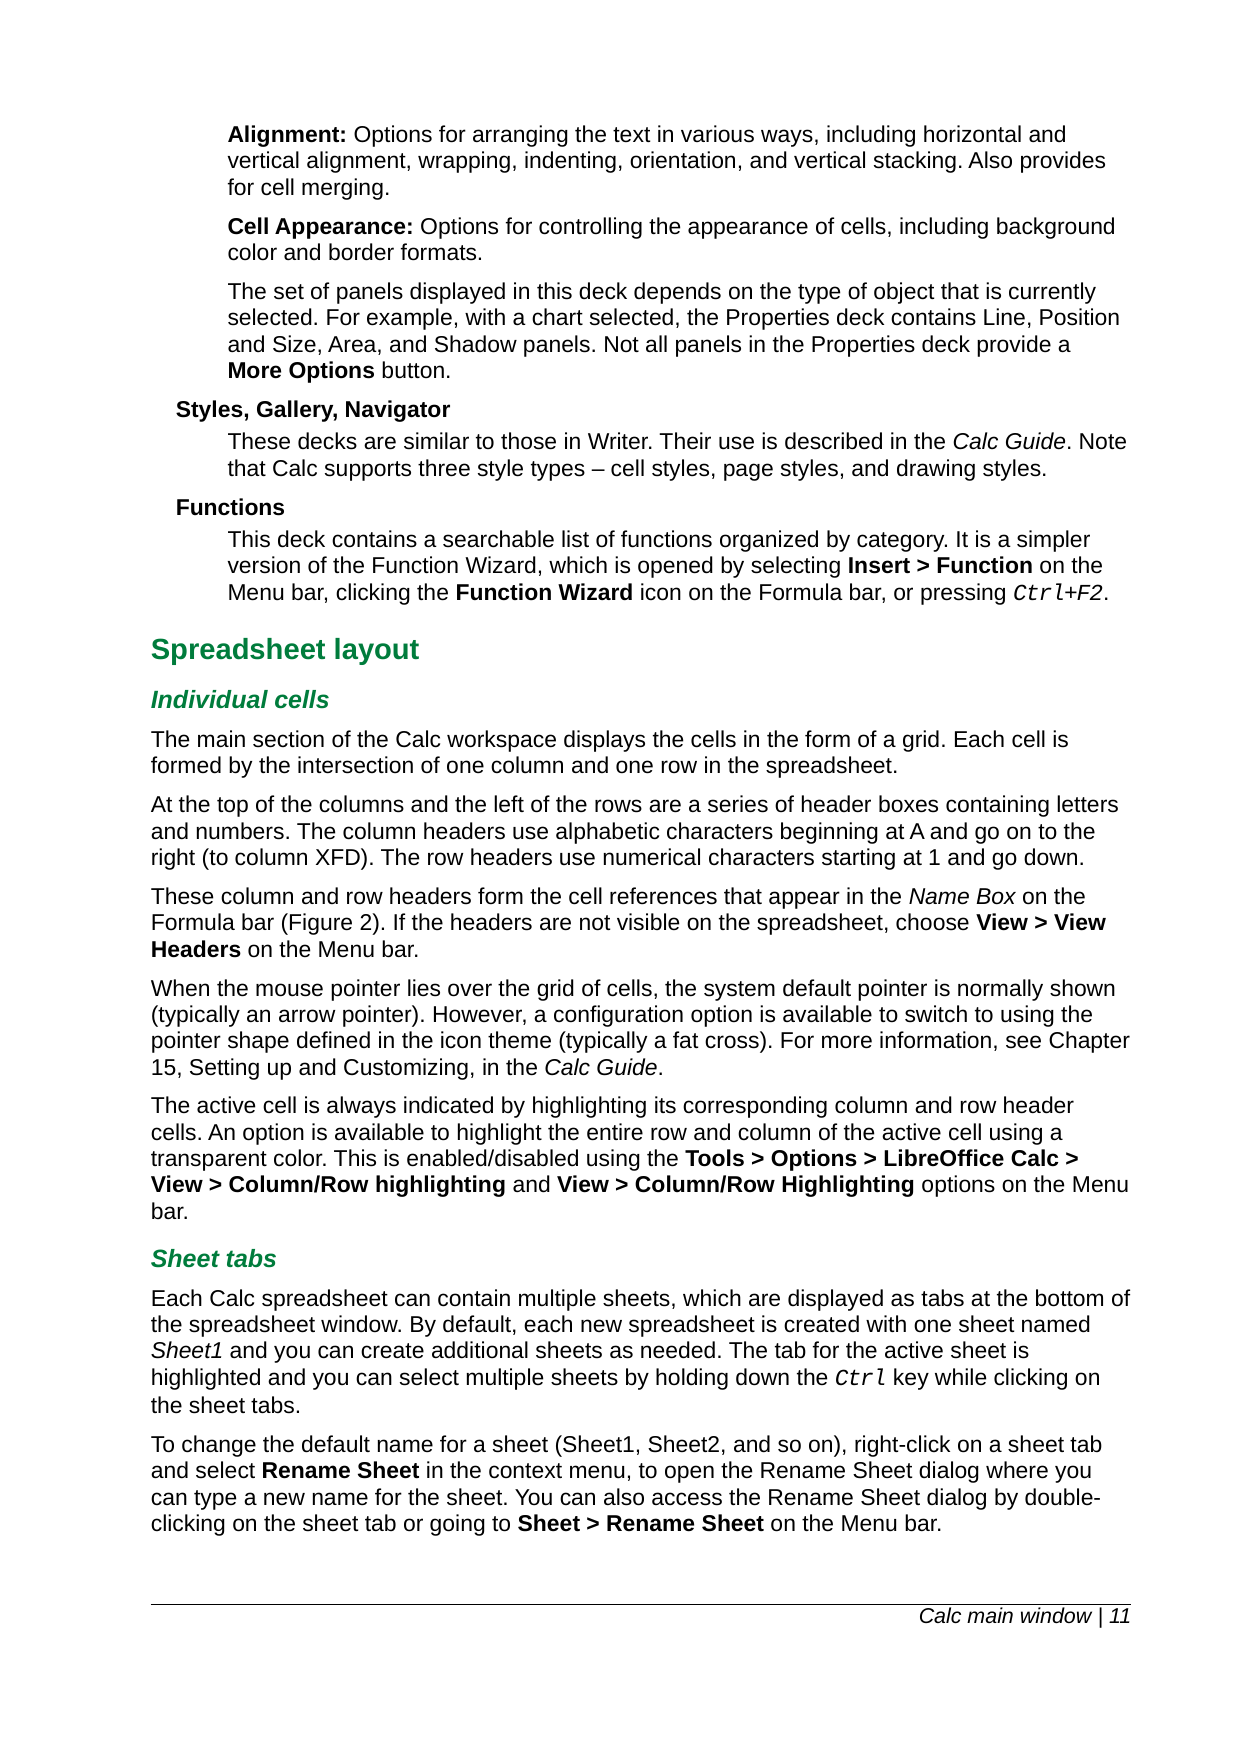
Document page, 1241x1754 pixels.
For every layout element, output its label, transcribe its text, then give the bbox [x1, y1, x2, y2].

subtitle Sheet tabs [151, 1244, 1131, 1272]
text Each Calc spreadsheet can contain multiple sheets, which are displayed as tabs at the bottom of the spreadsheet window. By default, each new spreadsheet is created with one sheet named Sheet1 and you can create additional sheets as needed. The tab for the active sheet is highlighted and you can select multiple sheets by holding down the Ctrl key while clicking on the sheet tabs. [151, 1285, 1131, 1418]
text The active cell is always indicated by highlighting its corresponding column and row header cells. An option is available to highlight the entire row and column of the active cell using a transparent color. This is enabled/disabled using the Tools > Options > LibreOffice Calc > View > Column/Row highlighting and View > Column/Row Highlighting options on the Menu bar. [151, 1092, 1131, 1224]
text When the mouse pointer lies over the grid of cells, the system default pointer is normally shown (typically an arrow pointer). However, a configuration option is available to switch to using the pointer shape defined in the icon theme (typically a fat cross). For more information, see Chapter 15, Setting up and Customizing, in the Calc Guide. [151, 974, 1131, 1080]
subtitle Individual cells [151, 685, 1131, 714]
subtitle Spreadsheet layout [151, 632, 1131, 666]
text These column and row headers form the cell references that appear in the Name Box on the Formula bar (Figure 2). If the headers are not visible on the spreadsheet, choose View > View Headers on the Menu bar. [151, 883, 1131, 962]
text At the top of the columns and the left of the rows are a series of header boxes containing letters and numbers. The column headers use alphabetic characters beginning at A and go on to the right (to column XFD). The row headers use numerical characters starting at 1 and go down. [151, 791, 1131, 870]
text The set of panels displayed in this deck depends on the type of object that is currently selected. For example, with a chart selected, the Properties deck contains Line, Position and Size, Area, and Shadow panels. Not all panels in the Properties deck provide a More Options button. [227, 278, 1131, 383]
text Cell Appearance: Options for controlling the appearance of cells, including background color and border formats. [227, 213, 1131, 265]
text To change the default name for a sheet (Sheet1, Sheet2, and so on), right-click on a sheet tab and select Rename Sheet in the context menu, to open the Rename Sheet dialog where you can type a new name for the sheet. You can also access the Rename Sheet dialog by double-clicking on the sheet tab or going to Sheet > Rename Sheet on the Menu bar. [151, 1431, 1131, 1536]
text Functions [176, 493, 1131, 520]
text Styles, Gallery, Navigator [176, 396, 1131, 422]
text This deck contains a searchable list of functions organized by category. It is a simpler version of the Function Wizard, which is opened by selecting Insert > Function on the Menu bar, clicking the Function Wizard icon on the Formula bar, or pressing Ctrl+F2. [227, 526, 1131, 607]
text These decks are similar to those in Writer. Their use is described in the Calc Guide. Note that Calc supports three style types – cell styles, page styles, and drawing styles. [227, 428, 1131, 481]
text Alignment: Options for arranging the text in various ways, including horizontal and vertical alignment, wrapping, indenting, orientation, and vertical stacking. Also provides for cell merging. [227, 121, 1131, 200]
text The main section of the Calc workspace displays the cells in the form of a grid. Each cell is formed by the intersection of one column and one row in the spreadsheet. [151, 726, 1131, 779]
